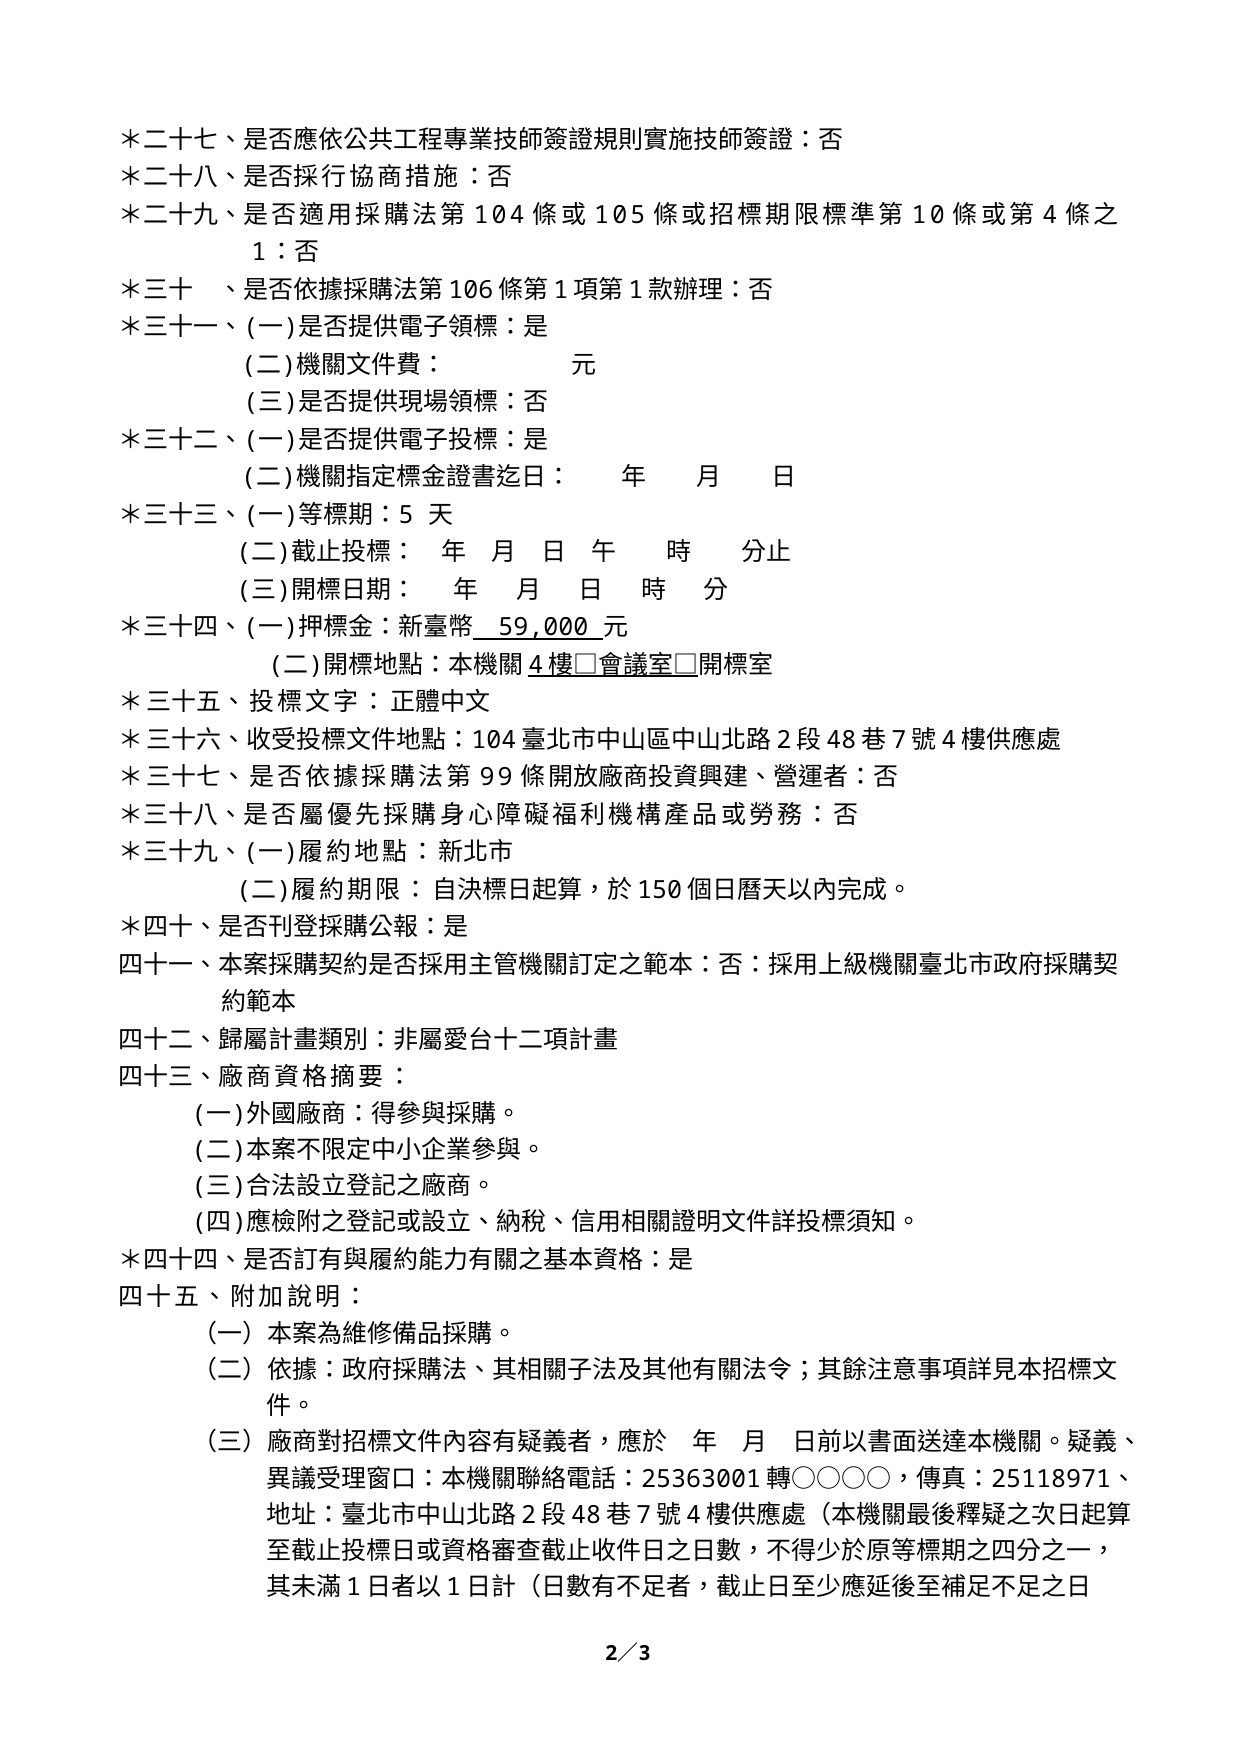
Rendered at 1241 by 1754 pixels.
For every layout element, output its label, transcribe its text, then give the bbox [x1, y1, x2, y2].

text 四十二、歸屬計畫類別：非屬愛台十二項計畫 [118, 1018, 1137, 1056]
text ＊二十九、是否適用採購法第104條或105條或招標期限標準第10條或第4條之1：否 [118, 193, 1137, 268]
text （一）本案為維修備品採購。 [192, 1313, 1137, 1349]
text ＊四十四、是否訂有與履約能力有關之基本資格：是 [118, 1238, 1137, 1276]
text ＊二十七、是否應依公共工程專業技師簽證規則實施技師簽證：否 [118, 118, 1137, 156]
text ＊三十八、是否屬優先採購身心障礙福利機構產品或勞務：否 [118, 793, 1137, 831]
text （三）廠商對招標文件內容有疑義者，應於 年 月 日前以書面送達本機關。疑義、異議受理窗口：本機關聯絡電話：25363001轉○○○○，傳真：25118971、地址：臺北市中山北路2段48巷7號4樓供應處（本機關最後釋疑之次日起算至截止投標日或資格審查截止收件日之日數，不得少於原等標期之四分之一，其未滿1日者以1日計（日數有不足者，截止日至少應延後至補足不足之日數））。 [192, 1422, 1137, 1603]
text (二)機關指定標金證書迄日： 年 月 日 [241, 456, 1137, 493]
text (一)外國廠商：得參與採購。 [191, 1093, 1137, 1129]
text (三)是否提供現場領標：否 [118, 381, 1137, 418]
text (三)開標日期： 年 月 日 時 分 [191, 568, 1137, 606]
text (三)合法設立登記之廠商。 [191, 1166, 1137, 1202]
text ＊三十四、(一)押標金：新臺幣 59,000 元 [118, 606, 1137, 643]
text (二)機關文件費： 元 [241, 343, 1137, 381]
text (二)開標地點：本機關4樓□會議室□開標室 [118, 643, 1137, 681]
text (四)應檢附之登記或設立、納稅、信用相關證明文件詳投標須知。 [192, 1202, 1137, 1238]
text 四十一、本案採購契約是否採用主管機關訂定之範本：否：採用上級機關臺北市政府採購契約範本 [118, 943, 1137, 1018]
text ＊二十八、是否採行協商措施：否 [118, 156, 1137, 193]
text ＊三十六、收受投標文件地點：104臺北市中山區中山北路2段48巷7號4樓供應處 [118, 718, 1137, 756]
text ＊三十九、(一)履約地點：新北市 [118, 831, 1137, 868]
text (二)截止投標： 年 月 日 午 時 分止 [191, 531, 1137, 568]
text 四十五、附加說明： [118, 1276, 1137, 1313]
text ＊三十三、(一)等標期：5 天 [118, 493, 1137, 531]
text ＊四十、是否刊登採購公報：是 [118, 906, 1137, 943]
text ＊三十七、是否依據採購法第99條開放廠商投資興建、營運者：否 [118, 756, 1137, 793]
text ＊三十 、是否依據採購法第106條第1項第1款辦理：否 [118, 268, 1137, 306]
text 四十三、廠商資格摘要： [118, 1056, 1137, 1093]
text ＊三十一、(一)是否提供電子領標：是 [118, 306, 1137, 343]
text ＊三十五、投標文字：正體中文 [118, 681, 1137, 718]
text (二)本案不限定中小企業參與。 [191, 1129, 1137, 1166]
text （二）依據：政府採購法、其相關子法及其他有關法令；其餘注意事項詳見本招標文件。 [192, 1349, 1137, 1422]
text ＊三十二、(一)是否提供電子投標：是 [118, 418, 1137, 456]
text (二)履約期限：自決標日起算，於150個日曆天以內完成。 [118, 868, 1137, 906]
